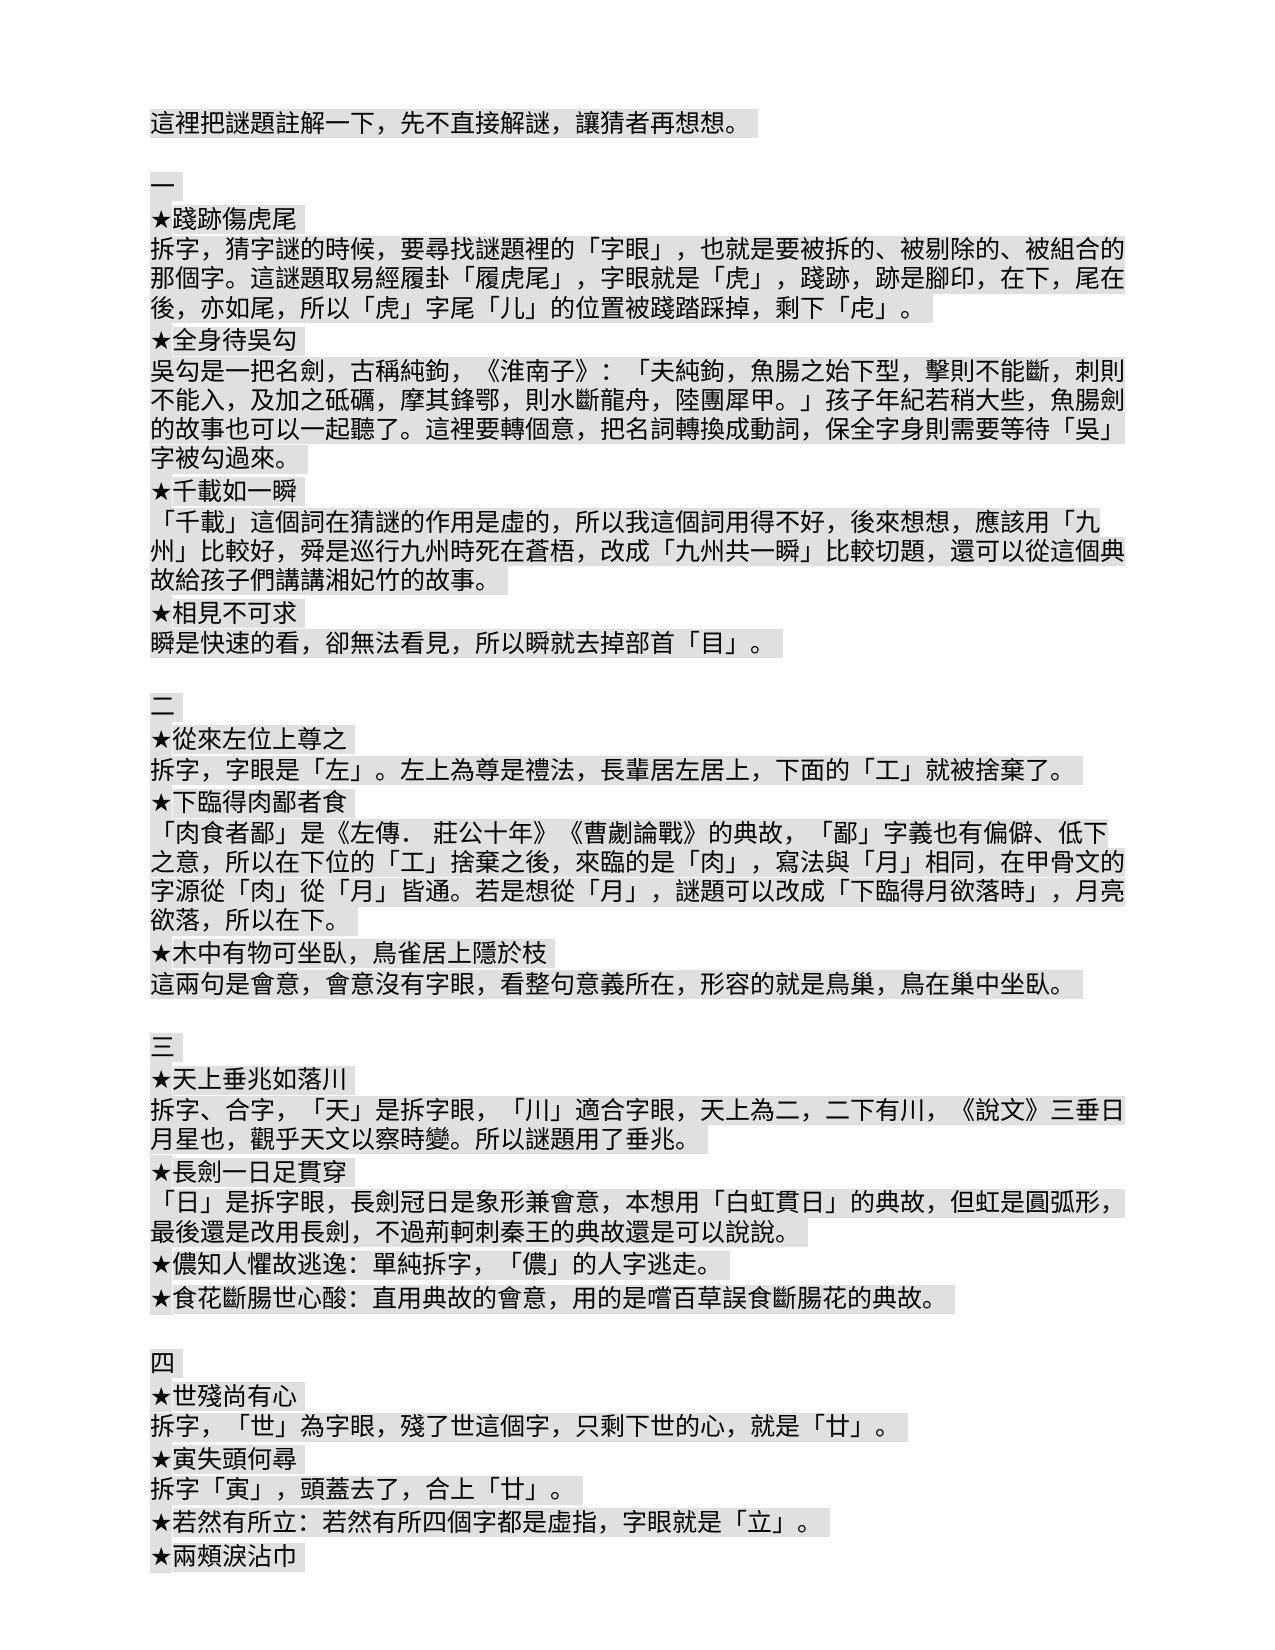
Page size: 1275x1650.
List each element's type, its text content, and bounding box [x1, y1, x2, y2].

text 這裡把謎題註解一下，先不直接解謎，讓猜者再想想。 一 ★踐跡傷虎尾 拆字，猜字謎的時候，要尋找謎題裡的「字眼」，也就是要被拆的、被剔除的、被組合的那個字。這謎題取易經履卦「履虎尾」，字眼就是「虎」，踐跡，跡是腳印，在下，尾在後，亦如尾，所以「虎」字尾「儿」的位置被踐踏踩掉，剩下「虍」。 ★全身待吳勾 吳勾是一把名劍，古稱純鉤，《淮南子》：「夫純鉤，魚腸之始下型，擊則不能斷，刺則不能入，及加之砥礪，摩其鋒鄂，則水斷龍舟，陸團犀甲。」孩子年紀若稍大些，魚腸劍的故事也可以一起聽了。這裡要轉個意，把名詞轉換成動詞，保全字身則需要等待「吳」字被勾過來。 ★千載如一瞬 「千載」這個詞在猜謎的作用是虛的，所以我這個詞用得不好，後來想想，應該用「九州」比較好，舜是巡行九州時死在蒼梧，改成「九州共一瞬」比較切題，還可以從這個典故給孩子們講講湘妃竹的故事。 ★相見不可求 瞬是快速的看，卻無法看見，所以瞬就去掉部首「目」。 二 ★從來左位上尊之 拆字，字眼是「左」。左上為尊是禮法，長輩居左居上，下面的「工」就被捨棄了。 ★下臨得肉鄙者食 「肉食者鄙」是《左傳． 莊公十年》《曹劌論戰》的典故，「鄙」字義也有偏僻、低下之意，所以在下位的「工」捨棄之後，來臨的是「肉」，寫法與「月」相同，在甲骨文的字源從「肉」從「月」皆通。若是想從「月」，謎題可以改成「下臨得月欲落時」，月亮欲落，所以在下。 ★木中有物可坐臥，鳥雀居上隱於枝 這兩句是會意，會意沒有字眼，看整句意義所在，形容的就是鳥巢，鳥在巢中坐臥。 三 ★天上垂兆如落川 拆字、合字，「天」是拆字眼，「川」適合字眼，天上為二，二下有川，《說文》三垂日月星也，觀乎天文以察時變。所以謎題用了垂兆。 ★長劍一日足貫穿 「日」是拆字眼，長劍冠日是象形兼會意，本想用「白虹貫日」的典故，但虹是圓弧形，最後還是改用長劍，不過荊軻刺秦王的典故還是可以說說。 ★儂知人懼故逃逸：單純拆字，「儂」的人字逃走。 ★食花斷腸世心酸：直用典故的會意，用的是嚐百草誤食斷腸花的典故。 四 ★世殘尚有心 拆字，「世」為字眼，殘了世這個字，只剩下世的心，就是「廿」。 ★寅失頭何尋 拆字「寅」，頭蓋去了，合上「廿」。 ★若然有所立：若然有所四個字都是虛指，字眼就是「立」。 ★兩頰淚沾巾 [150, 75, 1125, 1573]
